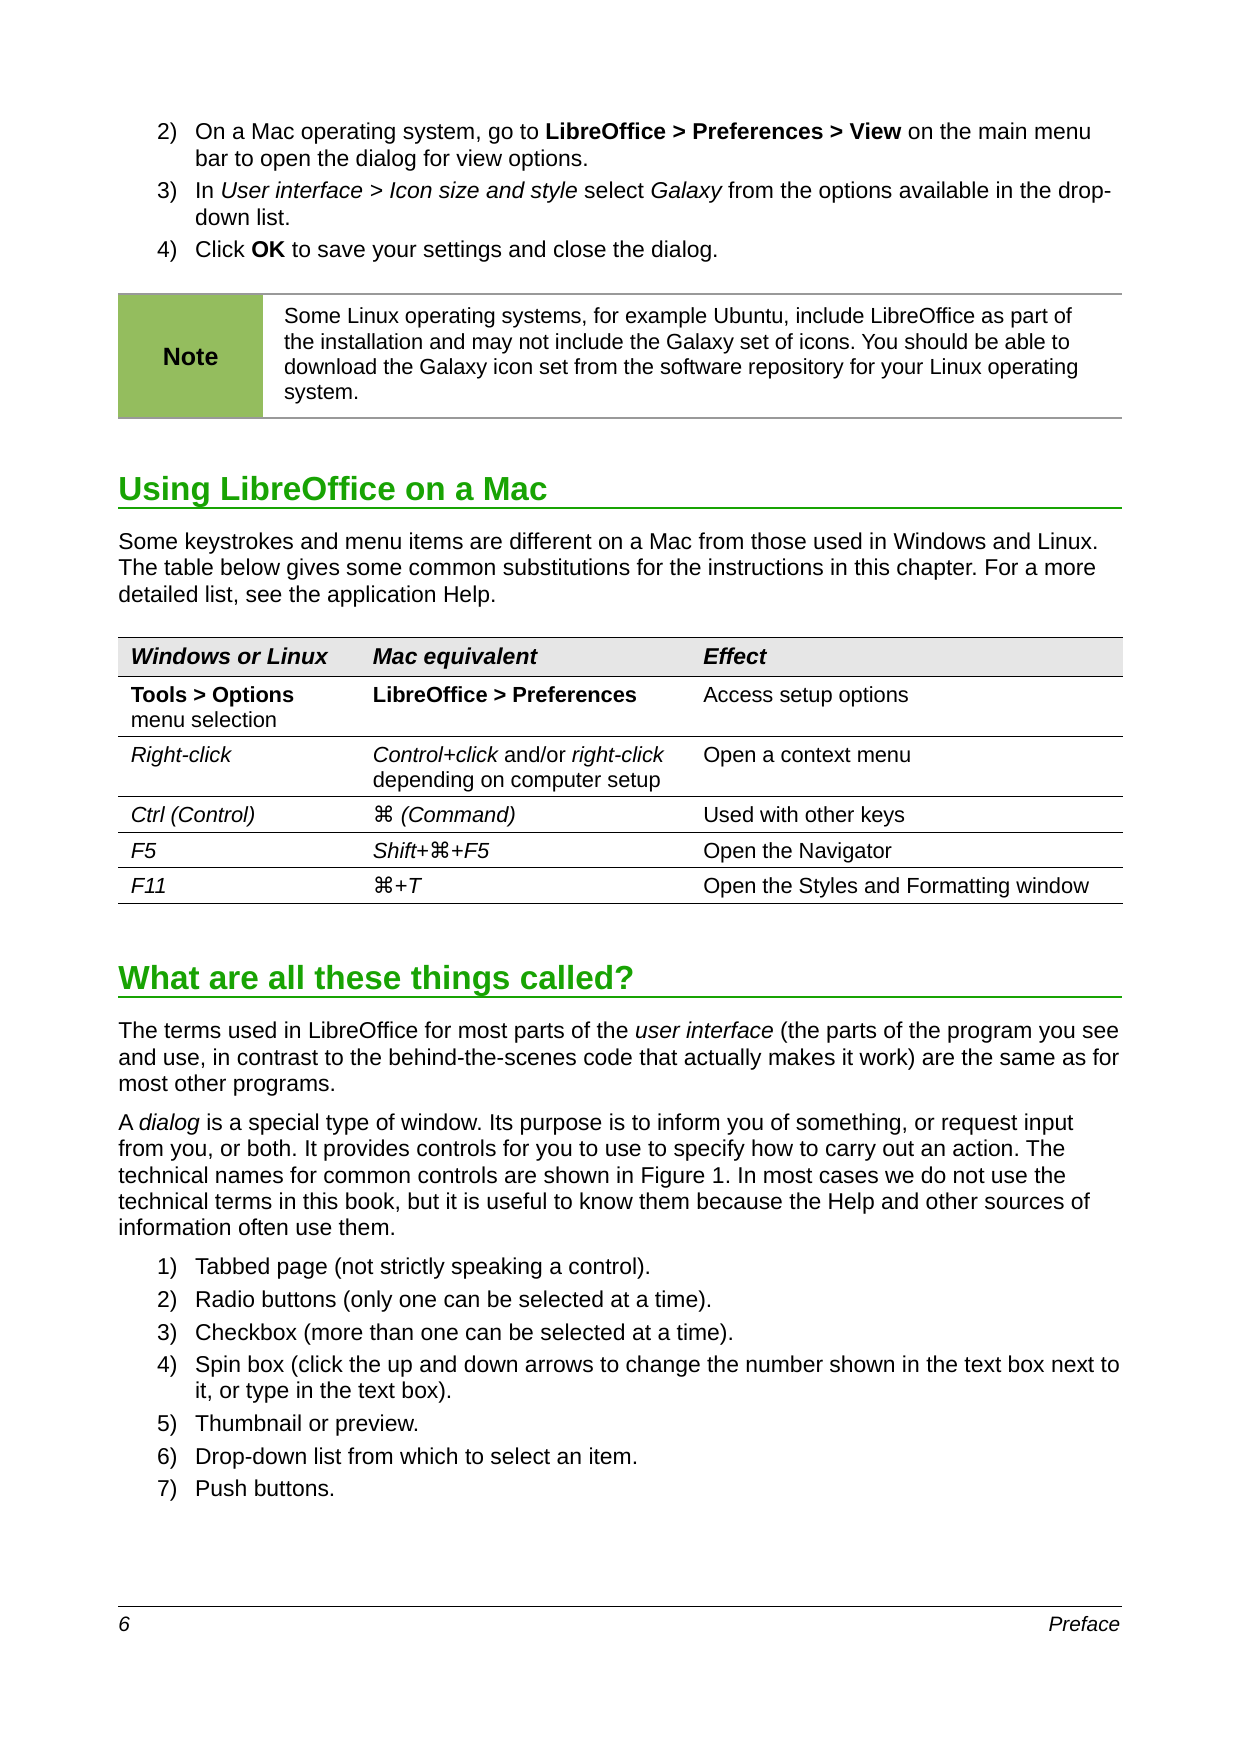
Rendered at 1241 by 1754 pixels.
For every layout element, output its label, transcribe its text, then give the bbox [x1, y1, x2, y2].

list Spin box (click the up and down arrows to change the number shown in the text box next to it, or type in the text box). [177, 1351, 1122, 1404]
subtitle What are all these things called? [118, 958, 1122, 996]
table_cell Shift+⌘+F5 [360, 833, 691, 867]
table_header Some Linux operating systems, for example Ubuntu, include LibreOffice as part of the installation and may not include the Galaxy set of icons. You should be able to download the Galaxy icon set from the software repository for your Linux operating system. [263, 295, 1122, 417]
table_header Mac equivalent [360, 638, 691, 676]
table_cell Access setup options [691, 677, 1123, 736]
subtitle Using LibreOffice on a Mac [118, 469, 1122, 507]
list Drop-down list from which to select an item. [177, 1443, 1122, 1469]
list Click OK to save your settings and close the dialog. [177, 236, 1122, 262]
list On a Mac operating system, go to LibreOffice > Preferences > View on the main menu bar to open the dialog for view options. [177, 118, 1122, 171]
table_cell Right-click [118, 737, 360, 796]
text The terms used in LibreOffice for most parts of the user interface (the parts of the program you see and use, in contrast to the behind-the-scenes code that actually makes it work) are the same as for most other programs. [118, 1017, 1122, 1096]
table_cell Open a context menu [691, 737, 1123, 796]
table_cell Tools > Options menu selection [118, 677, 360, 736]
text Some keystrokes and menu items are different on a Mac from those used in Windows and Linux. The table below gives some common substitutions for the instructions in this chapter. For a more detailed list, see the application Help. [118, 528, 1122, 607]
list In User interface > Icon size and style select Galaxy from the options available in the drop-down list. [177, 177, 1122, 230]
list Checkbox (more than one can be selected at a time). [177, 1318, 1122, 1345]
table_cell Used with other keys [691, 797, 1123, 832]
table_cell F5 [118, 833, 360, 867]
table_header Effect [691, 638, 1123, 676]
list Thumbnail or preview. [177, 1410, 1122, 1436]
list Radio buttons (only one can be selected at a time). [177, 1286, 1122, 1312]
table_cell LibreOffice > Preferences [360, 677, 691, 736]
table_cell ⌘+T [360, 868, 691, 902]
list Tabbed page (not strictly speaking a control). [177, 1253, 1122, 1279]
table_cell Open the Navigator [691, 833, 1123, 867]
table_cell Control+click and/or right-click depending on computer setup [360, 737, 691, 796]
table_cell ⌘ (Command) [360, 797, 691, 832]
table_header Note [118, 295, 263, 417]
table_cell Open the Styles and Formatting window [691, 868, 1123, 902]
list Push buttons. [177, 1475, 1122, 1502]
table_cell Ctrl (Control) [118, 797, 360, 832]
text A dialog is a special type of window. Its purpose is to inform you of something, or request input from you, or both. It provides controls for you to use to specify how to carry out an action. The technical names for common controls are shown in Figure 1. In most cases we do not use the technical terms in this book, but it is useful to know them because the Help and other sources of information often use them. [118, 1109, 1122, 1241]
table_cell F11 [118, 868, 360, 902]
table_header Windows or Linux [118, 638, 360, 676]
